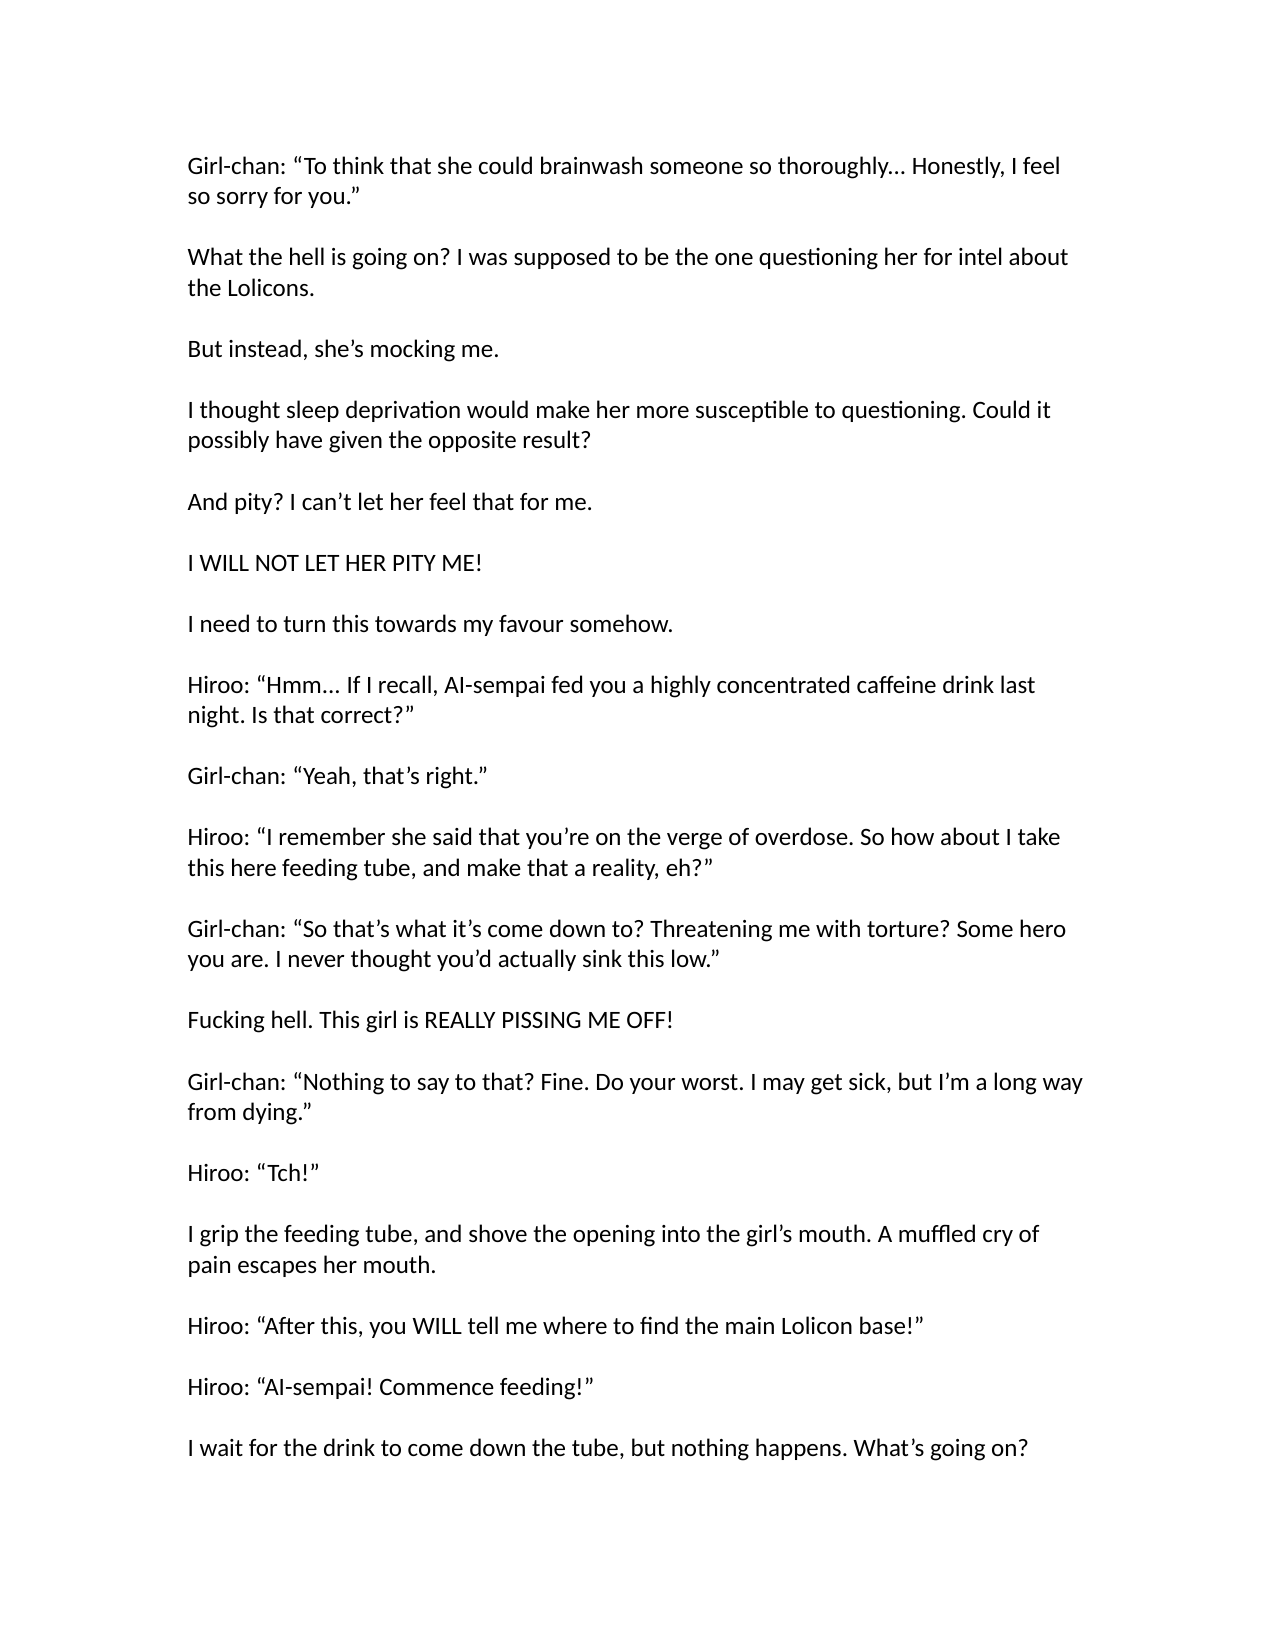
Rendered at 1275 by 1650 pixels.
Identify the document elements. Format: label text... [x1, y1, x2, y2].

text Fucking hell. This girl is REALLY PISSING ME OFF! [187, 1004, 1087, 1035]
text Girl-chan: “So that’s what it’s come down to? Threatening me with torture? Some hero you are. I never thought you’d actually sink this low.” [187, 913, 1087, 974]
text I wait for the drink to come down the tube, but nothing happens. What’s going on? [187, 1432, 1087, 1462]
text I grip the feeding tube, and shove the opening into the girl’s mouth. A muffled cry of pain escapes her mouth. [187, 1218, 1087, 1279]
text And pity? I can’t let her feel that for me. [187, 486, 1087, 516]
text I thought sleep deprivation would make her more susceptible to questioning. Could it possibly have given the opposite result? [187, 394, 1087, 455]
text But instead, she’s mocking me. [187, 333, 1087, 364]
text Hiroo: “After this, you WILL tell me where to find the main Lolicon base!” [187, 1310, 1087, 1340]
text Hiroo: “Hmm... If I recall, AI-sempai fed you a highly concentrated caffeine drink last night. Is that correct?” [187, 669, 1087, 730]
text Hiroo: “I remember she said that you’re on the verge of overdose. So how about I take this here feeding tube, and make that a reality, eh?” [187, 821, 1087, 882]
text Hiroo: “Tch!” [187, 1157, 1087, 1188]
text I WILL NOT LET HER PITY ME! [187, 547, 1087, 577]
text I need to turn this towards my favour somehow. [187, 608, 1087, 638]
text Hiroo: “AI-sempai! Commence feeding!” [187, 1371, 1087, 1401]
text What the hell is going on? I was supposed to be the one questioning her for intel about the Lolicons. [187, 242, 1087, 303]
text Girl-chan: “Yeah, that’s right.” [187, 760, 1087, 791]
text Girl-chan: “Nothing to say to that? Fine. Do your worst. I may get sick, but I’m a long way from dying.” [187, 1066, 1087, 1127]
text Girl-chan: “To think that she could brainwash someone so thoroughly... Honestly, I feel so sorry for you.” [187, 150, 1087, 211]
